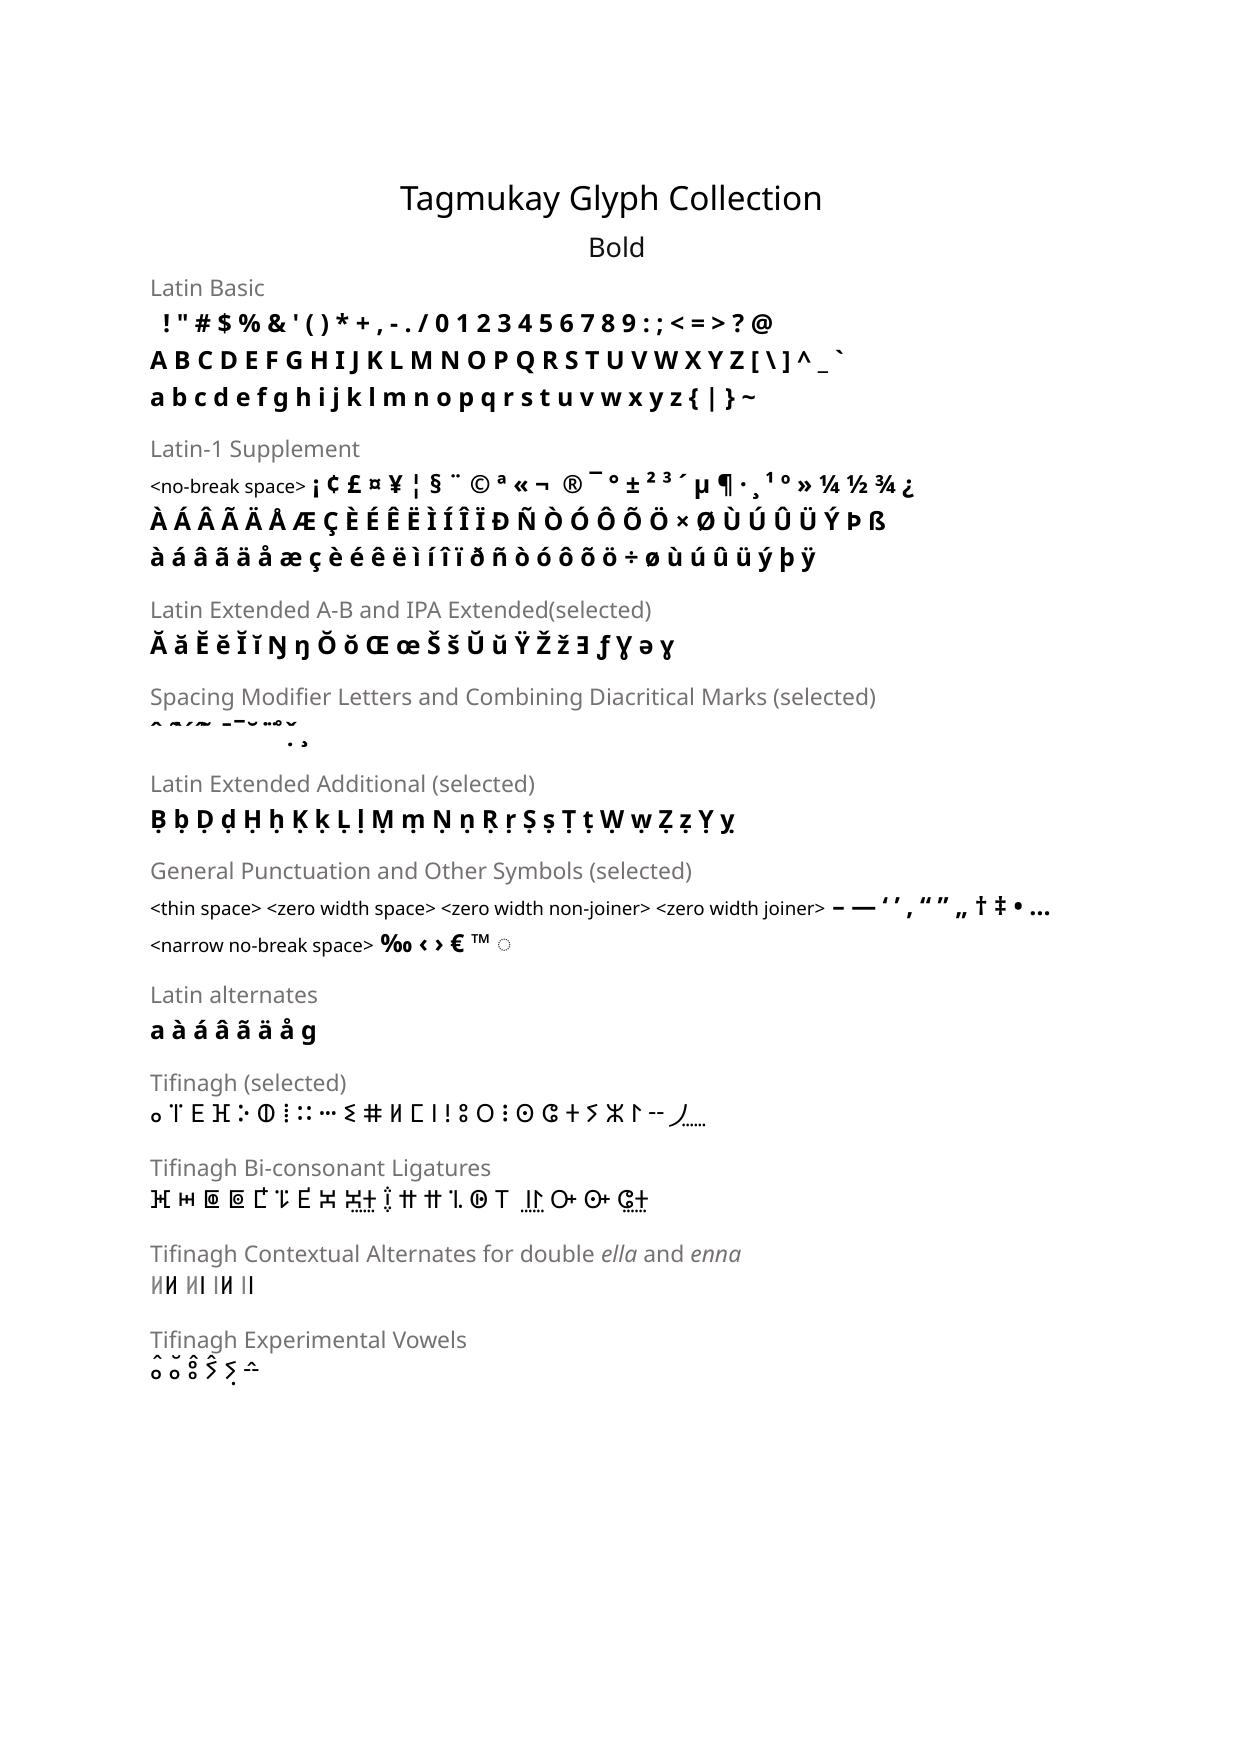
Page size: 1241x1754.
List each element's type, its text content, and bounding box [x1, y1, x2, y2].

subtitle Tifinagh Contextual Alternates for double ella and enna [150, 1238, 1090, 1269]
subtitle Latin-1 Supplement [150, 433, 1090, 464]
text ⴰ̂ ⴰ̆ ⵓ̂ ⵢ̂ ⵢ̣ ⵧ̂ [150, 1357, 1090, 1390]
text Latin Extended Additional (selected) Ḅ ḅ Ḍ ḍ Ḥ ḥ Ḳ ḳ Ḷ ḷ Ṃ ṃ Ṇ ṇ Ṛ ṛ Ṣ ṣ Ṭ ṭ Ẉ ẉ Ẓ ẓ Ỵ ỵ [150, 768, 1090, 836]
subtitle Tifinagh Experimental Vowels [150, 1324, 1090, 1355]
text ˆ ˜ ̀ ́ ̂ ̃ ̄ ̅ ̆ ̇ ̈ ̊ ̌ ̣ ̧ [150, 714, 1090, 748]
text ⵍⵍ ⵍⵏ ⵏⵍ ⵏⵏ [150, 1272, 1090, 1304]
text ⴰ ⴶ ⴹ ⴼ ⴾ ⵀ ⵂ ⵆ ⵈ ⵉ ⵌ ⵍ ⵎ ⵏ ⵑ ⵓ ⵔ ⵗ ⵙ ⵛ ⵜ ⵢ ⵣ ⵤ ⵧ ⵰ ⵿ [150, 1100, 1090, 1133]
text <thin space> <zero width space> <zero width non-joiner> <zero width joiner> – — ‘ ’ ‚ “ ” „ † ‡ • … <narrow no-break space> ‰ ‹ › € ™ ◌ [150, 889, 1090, 960]
subtitle General Punctuation and Other Symbols (selected) [150, 855, 1090, 887]
subtitle Latin alternates [150, 979, 1090, 1011]
subtitle Latin Extended A-B and IPA Extended(selected) [150, 593, 1090, 625]
subtitle Spacing Modifier Letters and Combining Diacritical Marks (selected) [150, 681, 1090, 712]
subtitle Tifinagh (selected) [150, 1066, 1090, 1098]
subtitle Bold [150, 228, 1090, 265]
text Ă ă Ĕ ĕ Ĭ ĭ Ŋ ŋ Ŏ ŏ Œ œ Š š Ŭ ŭ Ÿ Ž ž Ǝ ƒ Ɣ ǝ ɣ [150, 627, 1090, 661]
text a à á â ã ä å g [150, 1013, 1090, 1047]
subtitle Tagmukay Glyph Collection [150, 175, 1090, 220]
text <no-break space> ¡ ¢ £ ¤ ¥ ¦ § ¨ © ª « ¬ ­ ® ¯ ° ± ² ³ ´ µ ¶ · ¸ ¹ º » ¼ ½ ¾ ¿ À Á Â Ã Ä Å Æ Ç È É Ê Ë Ì Í Î Ï Ð Ñ Ò Ó Ô Õ Ö × Ø Ù Ú Û Ü Ý Þ ß à á â ã ä å æ ç è é ê ë ì í î ï ð ñ ò ó ô õ ö ÷ ø ù ú û ü ý þ ÿ [150, 467, 1090, 574]
subtitle Latin Basic [150, 272, 1090, 303]
text ⴼ⵿ⵜ ⵍ⵿ⵜ ⵎ⵿ⵀ ⵎ⵿ⵙ ⵎ⵿ⵜ ⵏ⵿ⴶ ⵏ⵿ⴹ ⵏ⵿ⴼ ⵏ⵿ⴼ⵿ⵜ ⵏ⵿ⴾ ⵏ⵿ⵌ ⵏ⵿ⵌ ⵏ⵿ⵗ ⵏ⵿ⵙ ⵏ⵿ⵜ ⵏ⵿ⵤ ⵔ⵿ⵜ ⵙ⵿ⵜ ⵛ⵿ⵜ [150, 1186, 1090, 1218]
subtitle Tifinagh Bi-consonant Ligatures [150, 1152, 1090, 1183]
text ! " # $ % & ' ( ) * + , - . / 0 1 2 3 4 5 6 7 8 9 : ; < = > ? @ A B C D E F G H I J K L M N O P Q R S T U V W X Y Z [ \ ] ^ _ ` a b c d e f g h i j k l m n o p q r s t u v w x y z { | } ~ [150, 306, 1090, 413]
